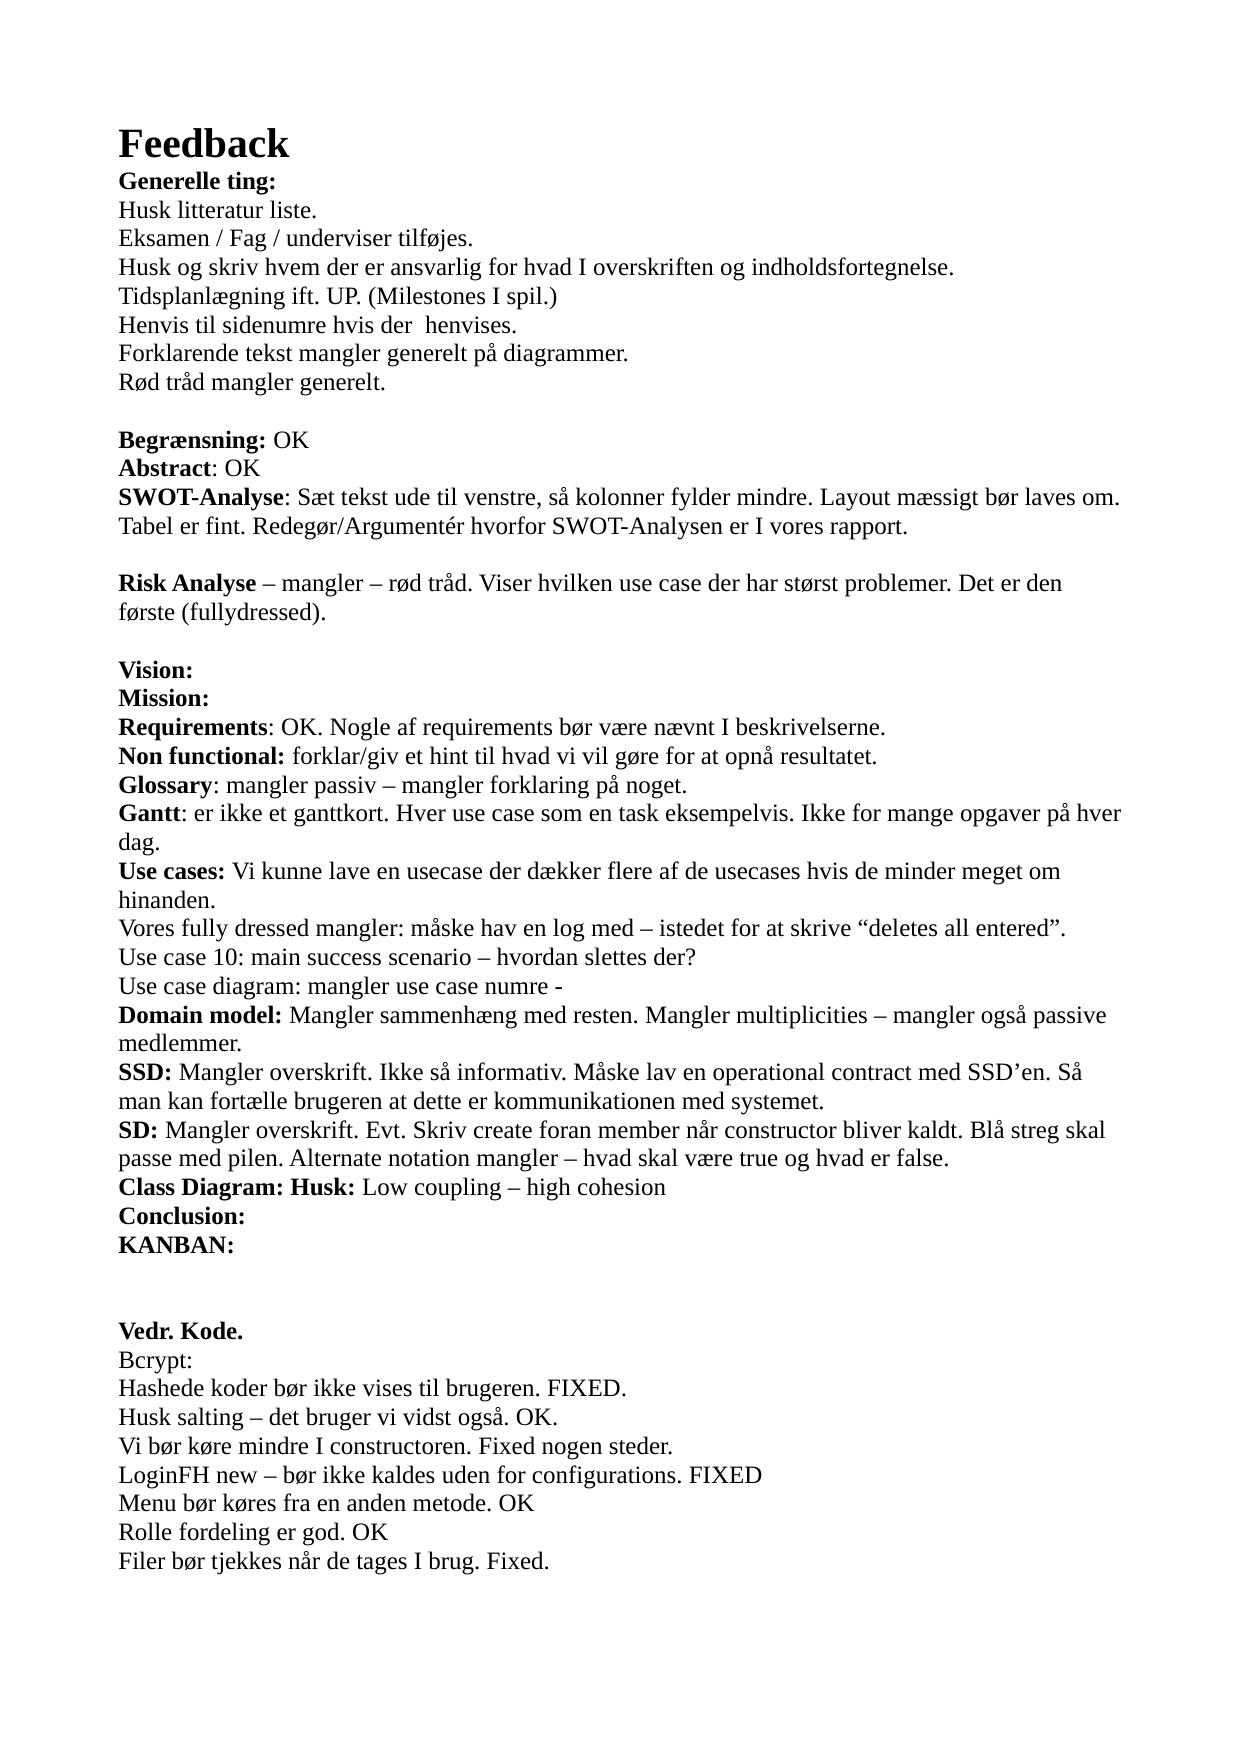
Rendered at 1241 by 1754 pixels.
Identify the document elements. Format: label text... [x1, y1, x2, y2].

text Filer bør tjekkes når de tages I brug. Fixed. [118, 1546, 1122, 1575]
text Gantt: er ikke et ganttkort. Hver use case som en task eksempelvis. Ikke for mange opgaver på hver dag. [118, 798, 1122, 856]
text Use case 10: main success scenario – hvordan slettes der? [118, 942, 1122, 971]
text Generelle ting: [118, 166, 1122, 195]
text Class Diagram: Husk: Low coupling – high cohesion [118, 1172, 1122, 1201]
text Abstract: OK [118, 453, 1122, 482]
text Rød tråd mangler generelt. [118, 367, 1122, 396]
text SD: Mangler overskrift. Evt. Skriv create foran member når constructor bliver kaldt. Blå streg skal passe med pilen. Alternate notation mangler – hvad skal være true og hvad er false. [118, 1115, 1122, 1172]
text Bcrypt: [118, 1345, 1122, 1373]
text Glossary: mangler passiv – mangler forklaring på noget. [118, 770, 1122, 798]
text Vi bør køre mindre I constructoren. Fixed nogen steder. [118, 1431, 1122, 1460]
text Husk og skriv hvem der er ansvarlig for hvad I overskriften og indholdsfortegnelse. [118, 252, 1122, 281]
text Forklarende tekst mangler generelt på diagrammer. [118, 338, 1122, 367]
text Rolle fordeling er god. OK [118, 1517, 1122, 1546]
text Vision: [118, 655, 1122, 683]
text Husk litteratur liste. [118, 195, 1122, 223]
text Mission: [118, 683, 1122, 712]
text Use case diagram: mangler use case numre - [118, 971, 1122, 1000]
text Conclusion: [118, 1201, 1122, 1230]
text Menu bør køres fra en anden metode. OK [118, 1488, 1122, 1517]
text Begrænsning: OK [118, 425, 1122, 453]
text Henvis til sidenumre hvis der henvises. [118, 310, 1122, 338]
text Non functional: forklar/giv et hint til hvad vi vil gøre for at opnå resultatet. [118, 741, 1122, 770]
text Hashede koder bør ikke vises til brugeren. FIXED. [118, 1373, 1122, 1402]
text Domain model: Mangler sammenhæng med resten. Mangler multiplicities – mangler også passive medlemmer. [118, 1000, 1122, 1057]
text KANBAN: [118, 1230, 1122, 1258]
text Feedback [118, 118, 1122, 166]
text SWOT-Analyse: Sæt tekst ude til venstre, så kolonner fylder mindre. Layout mæssigt bør laves om. Tabel er fint. Redegør/Argumentér hvorfor SWOT-Analysen er I vores rapport. [118, 482, 1122, 540]
text Use cases: Vi kunne lave en usecase der dækker flere af de usecases hvis de minder meget om hinanden. [118, 856, 1122, 913]
text Tidsplanlægning ift. UP. (Milestones I spil.) [118, 281, 1122, 310]
text Requirements: OK. Nogle af requirements bør være nævnt I beskrivelserne. [118, 712, 1122, 741]
text Eksamen / Fag / underviser tilføjes. [118, 223, 1122, 252]
text SSD: Mangler overskrift. Ikke så informativ. Måske lav en operational contract med SSD’en. Så man kan fortælle brugeren at dette er kommunikationen med systemet. [118, 1057, 1122, 1115]
text Risk Analyse – mangler – rød tråd. Viser hvilken use case der har størst problemer. Det er den første (fullydressed). [118, 568, 1122, 626]
text Vores fully dressed mangler: måske hav en log med – istedet for at skrive “deletes all entered”. [118, 913, 1122, 942]
text LoginFH new – bør ikke kaldes uden for configurations. FIXED [118, 1460, 1122, 1488]
text Vedr. Kode. [118, 1316, 1122, 1345]
text Husk salting – det bruger vi vidst også. OK. [118, 1402, 1122, 1431]
